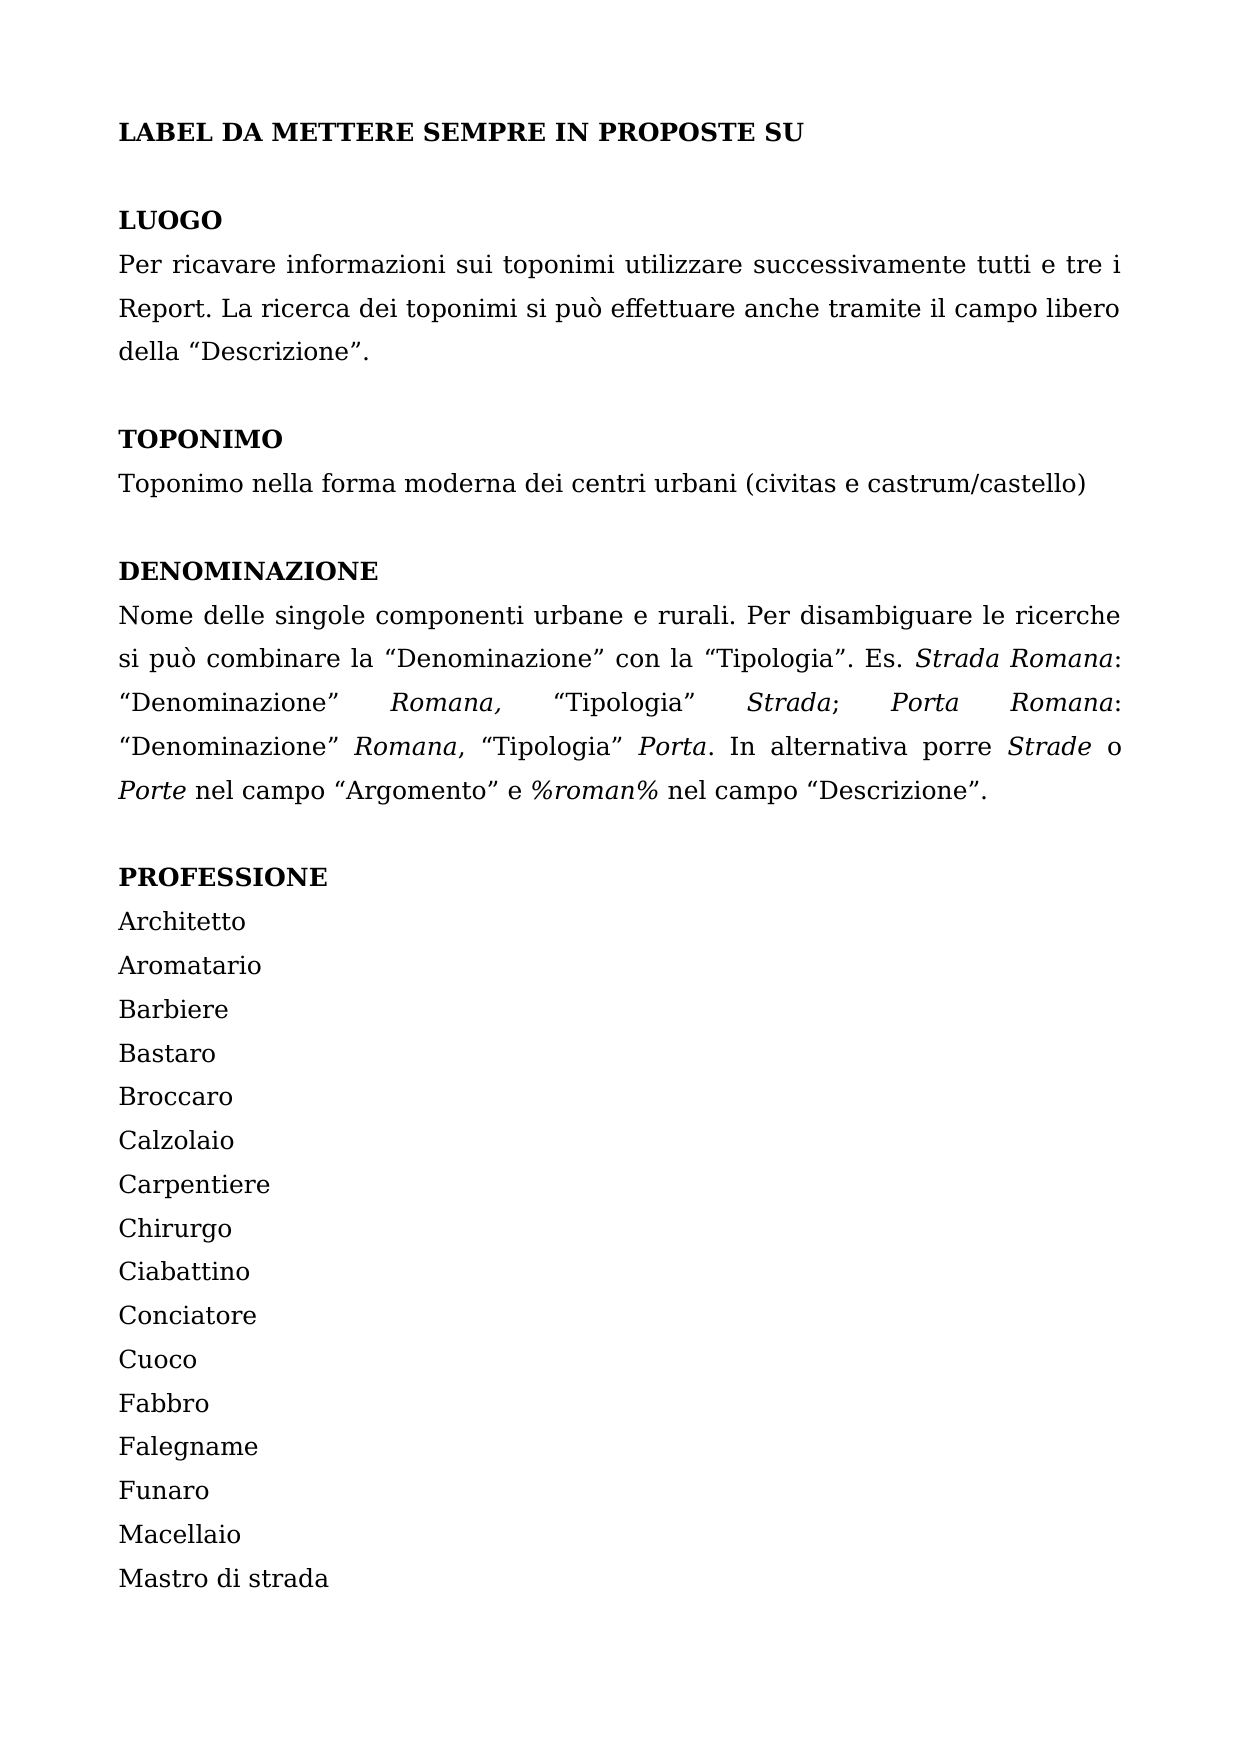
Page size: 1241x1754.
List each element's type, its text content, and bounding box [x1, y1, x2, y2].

text Broccaro [118, 1082, 1122, 1112]
text Per ricavare informazioni sui toponimi utilizzare successivamente tutti e tre i Report. La ricerca dei toponimi si può effettuare anche tramite il campo libero della “Descrizione”. [118, 250, 1122, 367]
text Conciatore [118, 1301, 1122, 1330]
text Aromatario [118, 951, 1122, 980]
text PROFESSIONE [118, 863, 1122, 893]
text Calzolaio [118, 1126, 1122, 1155]
text Macellaio [118, 1520, 1122, 1549]
text Mastro di strada [118, 1564, 1122, 1593]
text Architetto [118, 907, 1122, 937]
text Cuoco [118, 1345, 1122, 1374]
text Fabbro [118, 1389, 1122, 1418]
text Chirurgo [118, 1214, 1122, 1243]
text Funaro [118, 1476, 1122, 1505]
text Bastaro [118, 1039, 1122, 1068]
text Nome delle singole componenti urbane e rurali. Per disambiguare le ricerche si può combinare la “Denominazione” con la “Tipologia”. Es. Strada Romana: “Denominazione” Romana, “Tipologia” Strada; Porta Romana: “Denominazione” Romana, “Tipologia” Porta. In alternativa porre Strade o Porte nel campo “Argomento” e %roman% nel campo “Descrizione”. [118, 601, 1122, 805]
text Toponimo nella forma moderna dei centri urbani (civitas e castrum/castello) [118, 469, 1122, 498]
text Ciabattino [118, 1257, 1122, 1287]
text Barbiere [118, 995, 1122, 1024]
text Carpentiere [118, 1170, 1122, 1199]
text TOPONIMO [118, 425, 1122, 454]
text LUOGO [118, 206, 1122, 235]
text Falegname [118, 1432, 1122, 1462]
text LABEL DA METTERE SEMPRE IN PROPOSTE SU [118, 118, 1122, 147]
text DENOMINAZIONE [118, 557, 1122, 586]
